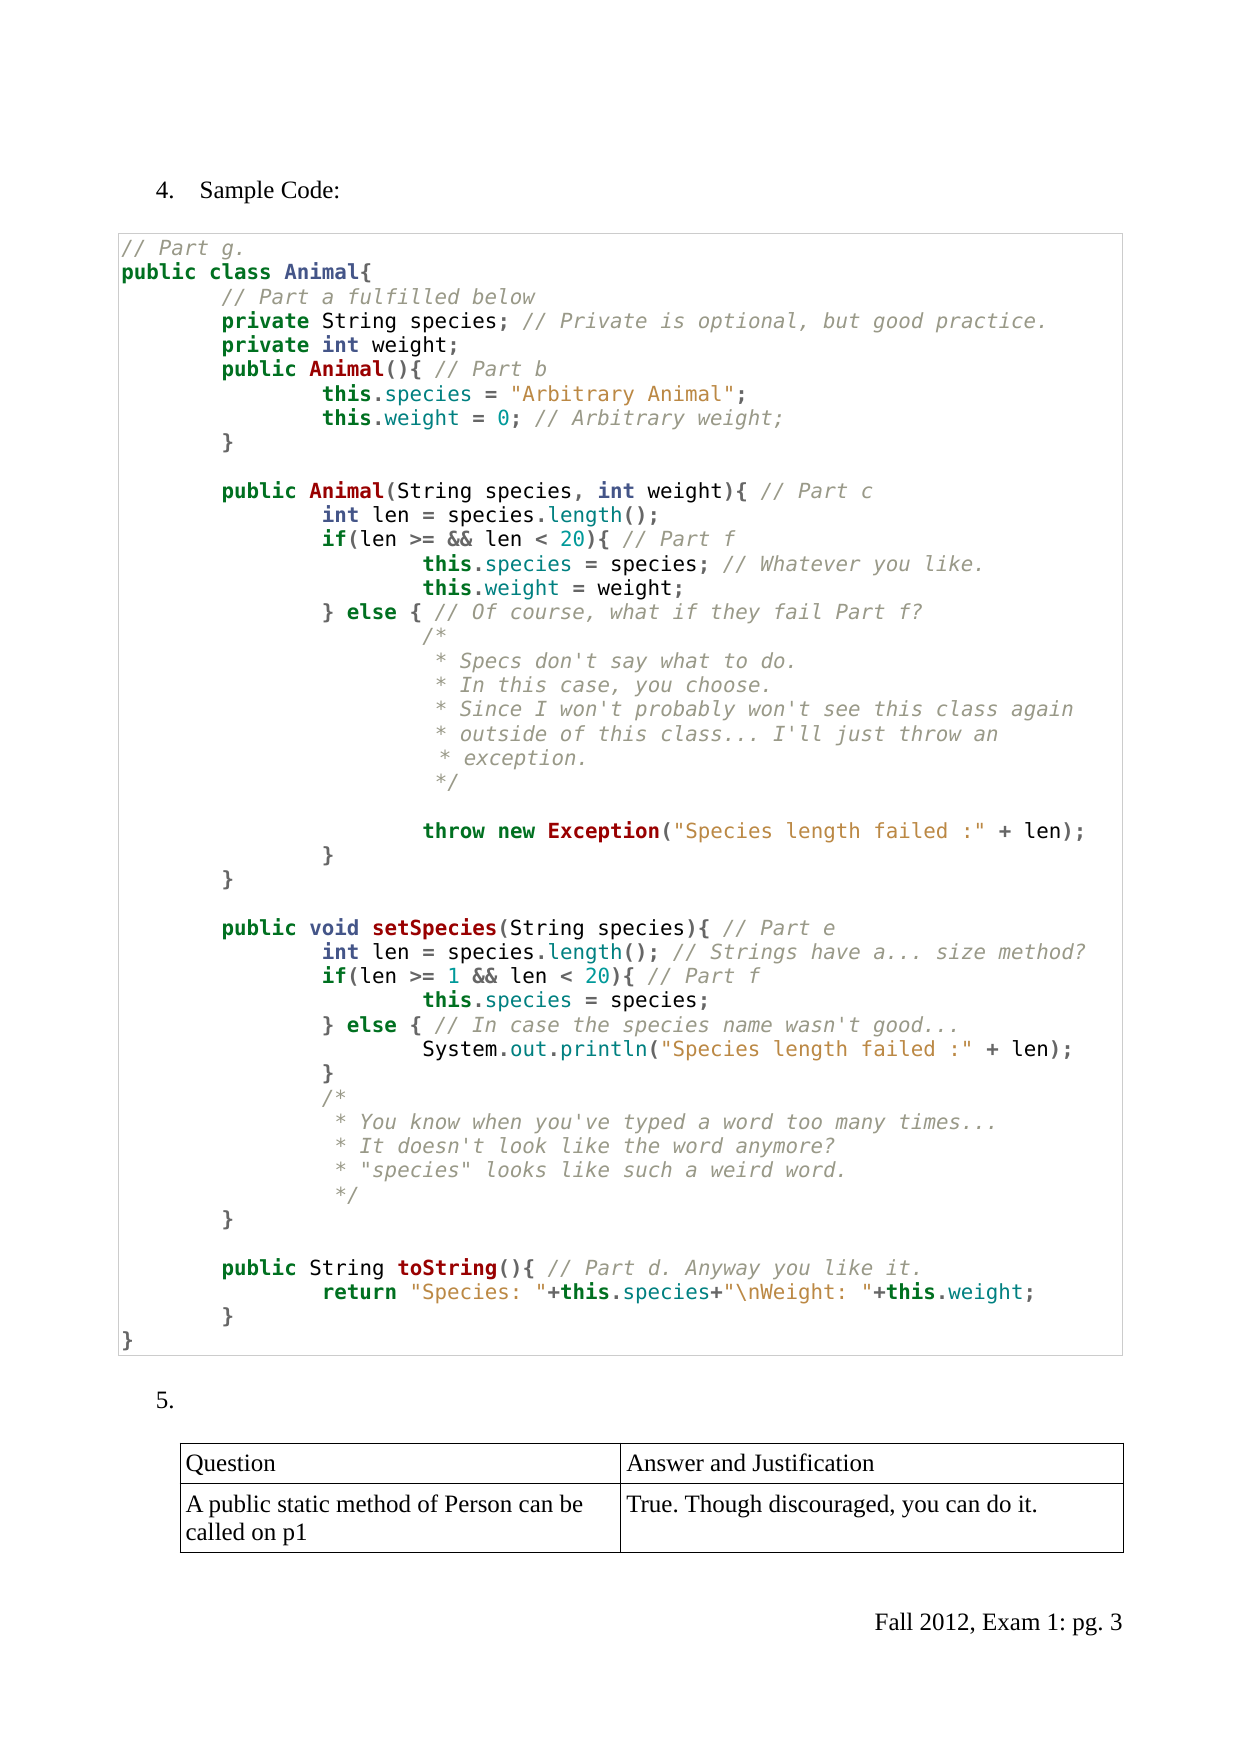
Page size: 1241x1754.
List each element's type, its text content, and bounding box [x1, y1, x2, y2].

table_header Answer and Justification [621, 1444, 1123, 1483]
text public Animal(){ // Part b [119, 354, 1122, 379]
table_header Question [181, 1444, 620, 1483]
text /* [119, 621, 1122, 646]
text throw new Exception("Species length failed :" + len); [119, 816, 1122, 840]
text } [119, 1058, 1122, 1083]
text } [119, 1325, 1122, 1355]
text // Part a fulfilled below [119, 282, 1122, 306]
text if(len >= 1 && len < 20){ // Part f [119, 961, 1122, 986]
text * It doesn't look like the word anymore? [119, 1131, 1122, 1155]
text * Specs don't say what to do. [119, 646, 1122, 670]
text } [119, 1204, 1122, 1231]
text this.weight = weight; [119, 573, 1122, 597]
text int len = species.length(); [119, 500, 1122, 524]
text } [119, 840, 1122, 864]
text } [119, 864, 1122, 891]
text * exception. [119, 743, 1122, 767]
text public void setSpecies(String species){ // Part e [119, 913, 1122, 937]
text private int weight; [119, 330, 1122, 354]
text // Part g. public class Animal{ [119, 234, 1122, 282]
text * outside of this class... I'll just throw an [119, 718, 1122, 743]
text * "species" looks like such a weird word. [119, 1155, 1122, 1180]
text */ [119, 1180, 1122, 1204]
text } else { // Of course, what if they fail Part f? [119, 597, 1122, 621]
text this.species = "Arbitrary Animal"; [119, 379, 1122, 403]
text int len = species.length(); // Strings have a... size method? [119, 937, 1122, 961]
text if(len >= && len < 20){ // Part f [119, 524, 1122, 549]
text * You know when you've typed a word too many times... [119, 1107, 1122, 1131]
text this.weight = 0; // Arbitrary weight; [119, 403, 1122, 427]
text } else { // In case the species name wasn't good... [119, 1010, 1122, 1034]
text private String species; // Private is optional, but good practice. [119, 306, 1122, 330]
text * Since I won't probably won't see this class again [119, 694, 1122, 718]
text } [119, 427, 1122, 454]
table_cell True. Though discouraged, you can do it. [621, 1484, 1123, 1552]
text this.species = species; // Whatever you like. [119, 549, 1122, 573]
list Sample Code: [156, 176, 1122, 204]
text */ [119, 767, 1122, 794]
text * In this case, you choose. [119, 670, 1122, 694]
text this.species = species; [119, 986, 1122, 1010]
text } [119, 1301, 1122, 1325]
text public Animal(String species, int weight){ // Part c [119, 476, 1122, 500]
text System.out.println("Species length failed :" + len); [119, 1034, 1122, 1058]
text return "Species: "+this.species+"\nWeight: "+this.weight; [119, 1277, 1122, 1301]
table_cell A public static method of Person can be called on p1 [181, 1484, 620, 1552]
text /* [119, 1083, 1122, 1107]
text public String toString(){ // Part d. Anyway you like it. [119, 1252, 1122, 1277]
